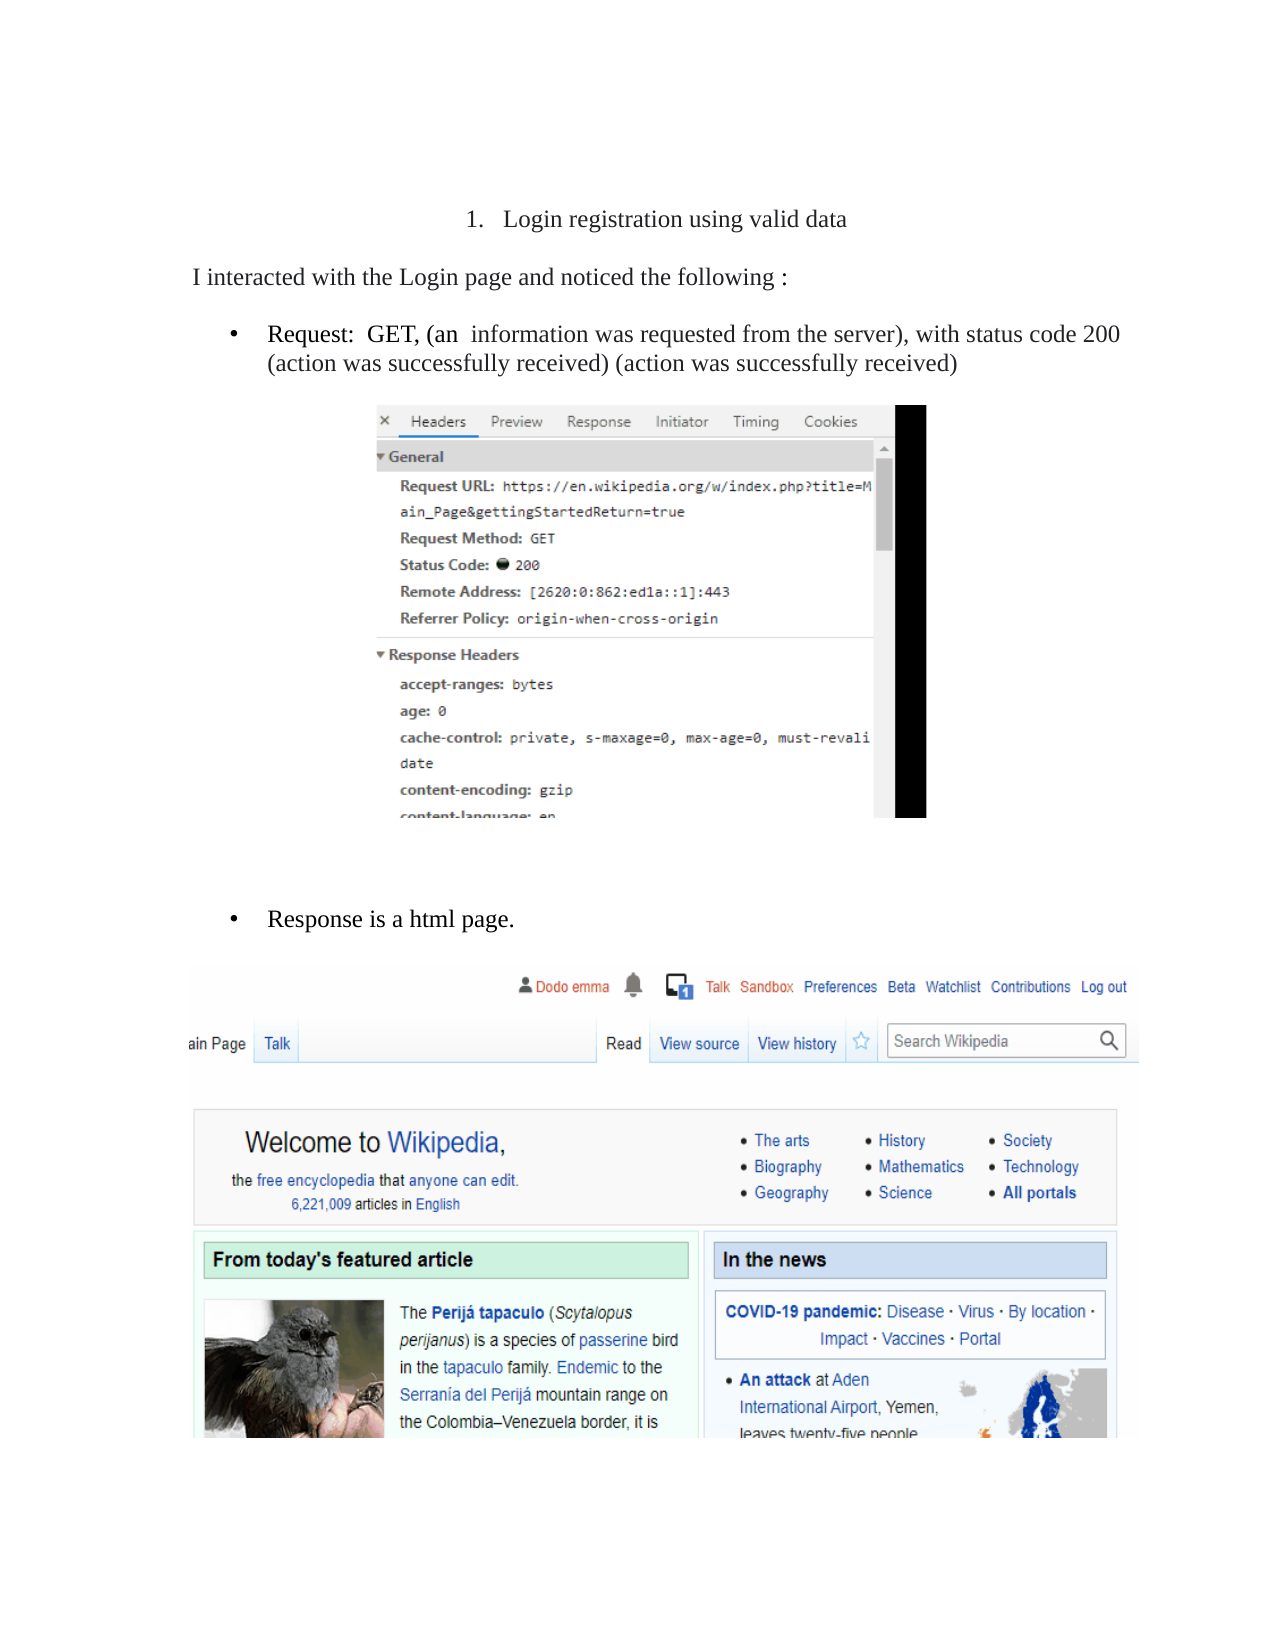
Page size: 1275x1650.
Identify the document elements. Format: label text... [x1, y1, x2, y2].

text I interacted with the Login page and noticed the following : [118, 262, 1157, 291]
picture [189, 966, 1140, 1438]
list Login registration using valid data [156, 204, 1157, 233]
picture [376, 405, 927, 818]
list Response is a html page. [229, 904, 1157, 933]
list Request: GET, (an information was requested from the server), with status code 200 (action was successfully received) (action was successfully received) [229, 319, 1157, 377]
